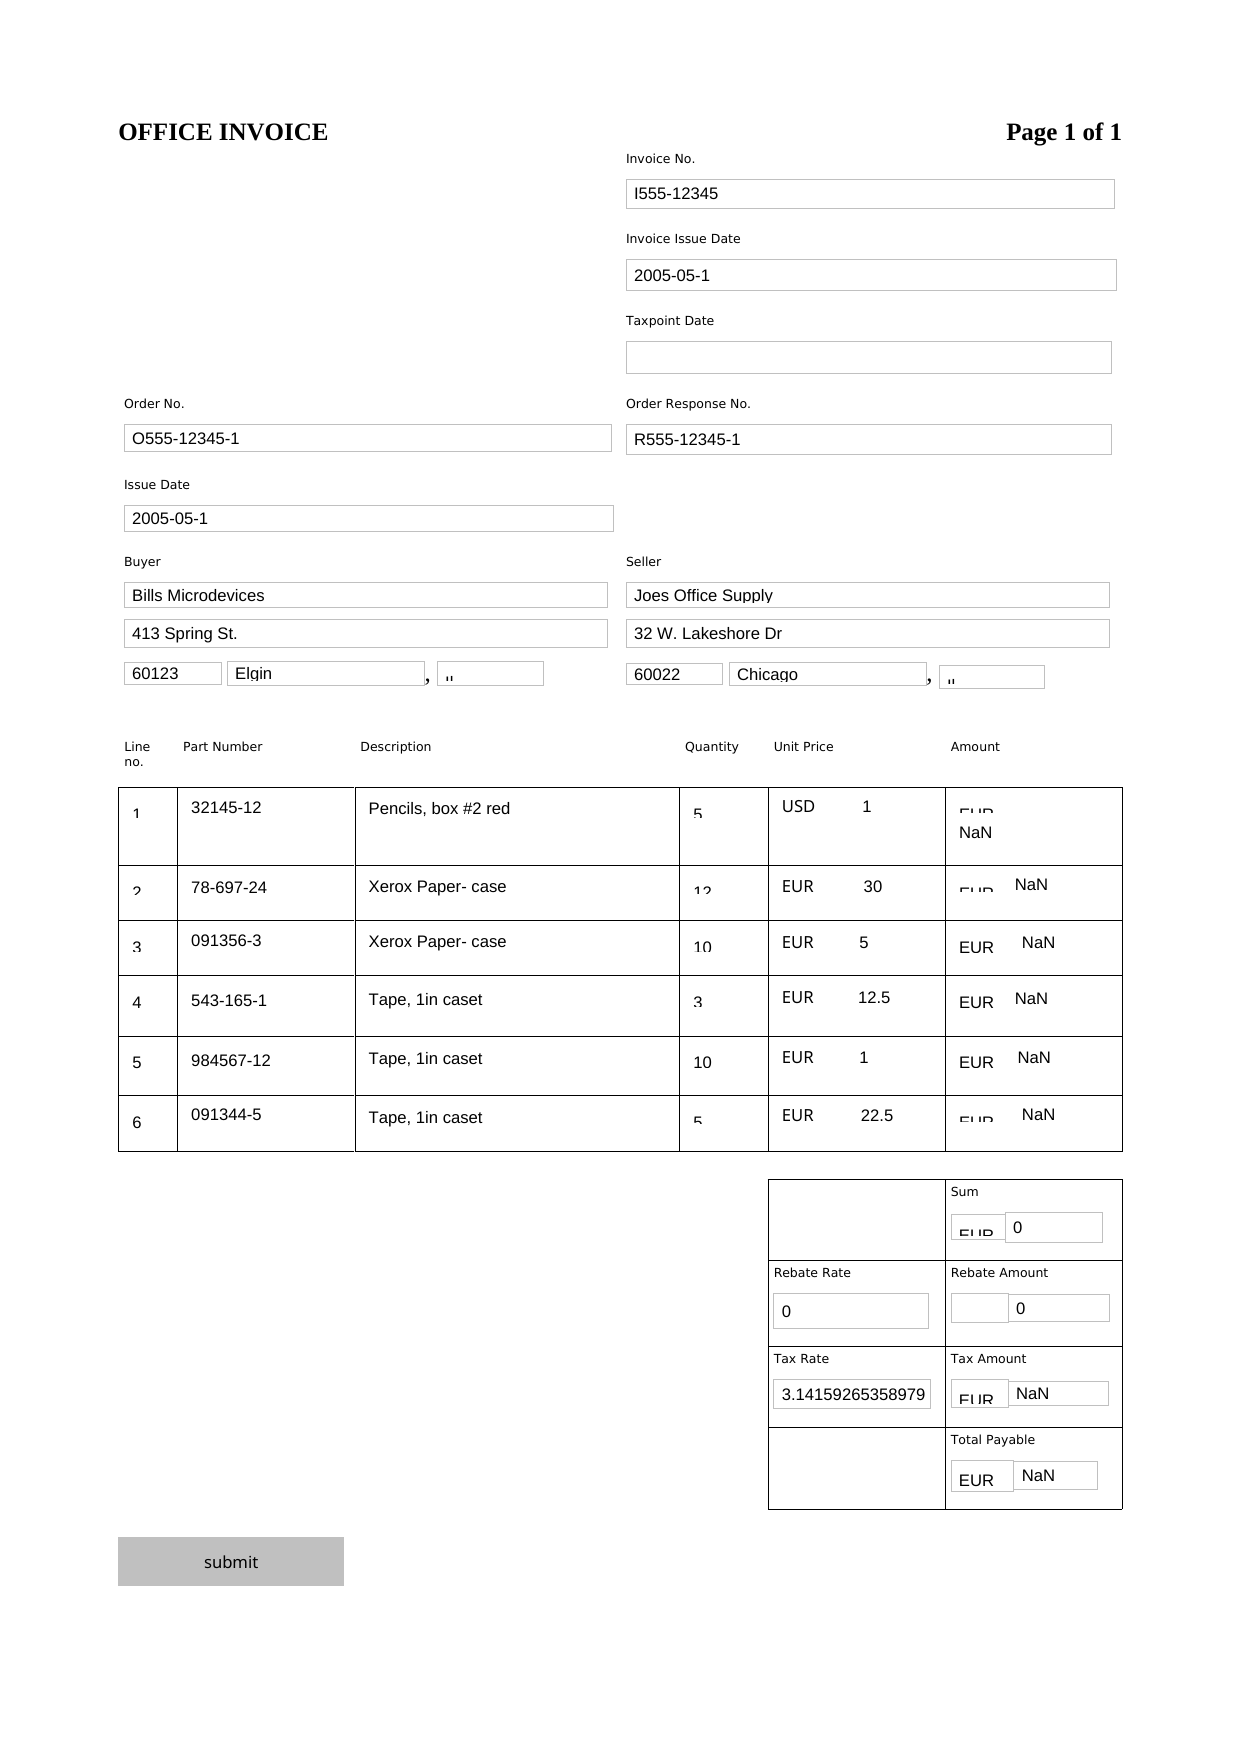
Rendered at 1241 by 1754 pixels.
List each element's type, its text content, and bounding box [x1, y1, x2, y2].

table_cell [769, 788, 945, 865]
table_cell [178, 1037, 354, 1095]
table_cell [946, 921, 1122, 975]
table_cell [119, 976, 177, 1036]
table_cell [769, 866, 945, 920]
table_header Part Number [177, 734, 354, 787]
table_cell [769, 1037, 945, 1095]
table_cell [680, 976, 768, 1036]
table_cell [769, 921, 945, 975]
table_cell [118, 309, 620, 391]
table_cell [620, 473, 1122, 549]
table_cell [356, 921, 679, 975]
table_header Description [355, 734, 679, 787]
table_cell [119, 1096, 177, 1151]
table_cell [356, 1096, 679, 1151]
table_cell [119, 866, 177, 920]
table_cell [178, 788, 354, 865]
table_cell [946, 1096, 1122, 1151]
table_cell Issue Date [118, 473, 620, 549]
table_cell [118, 226, 620, 308]
table_cell [680, 788, 768, 865]
table_cell [356, 1037, 679, 1095]
table_cell [769, 1428, 945, 1509]
table_cell [946, 976, 1122, 1036]
table_cell [680, 866, 768, 920]
table_cell [178, 1096, 354, 1151]
table_cell [946, 788, 1122, 865]
table_header Unit Price [768, 734, 945, 787]
table_cell [680, 1037, 768, 1095]
table_cell Invoice Issue Date [620, 226, 1122, 308]
table_header [769, 1180, 945, 1260]
table_cell Taxpoint Date [620, 309, 1122, 391]
table_cell Tax Rate [769, 1347, 945, 1427]
table_header Invoice No. [620, 146, 1122, 226]
text Office Invoice Page 1 of 1 [118, 118, 1122, 146]
table_cell [946, 1037, 1122, 1095]
table_cell [769, 1096, 945, 1151]
table_cell [356, 788, 679, 865]
table_cell [356, 866, 679, 920]
table_header [118, 146, 620, 226]
table_cell [178, 976, 354, 1036]
table_cell [946, 866, 1122, 920]
table_cell Order No. [118, 391, 620, 472]
table_header Amount [945, 734, 1122, 787]
table_cell Order Response No. [620, 391, 1122, 472]
table_cell [119, 921, 177, 975]
table_cell Tax Amount [946, 1347, 1122, 1427]
table_header Sum [946, 1180, 1122, 1260]
table_cell [356, 976, 679, 1036]
table_cell Buyer , [118, 550, 620, 706]
table_cell [178, 866, 354, 920]
table_header Quantity [679, 734, 768, 787]
table_cell Seller , [620, 550, 1122, 706]
table_cell [119, 1037, 177, 1095]
table_cell Rebate Rate [769, 1261, 945, 1346]
table_cell [119, 788, 177, 865]
table_cell [680, 1096, 768, 1151]
table_cell [680, 921, 768, 975]
table_header Line no. [118, 734, 177, 787]
table_cell Total Payable [946, 1428, 1122, 1509]
table_cell Rebate Amount [946, 1261, 1122, 1346]
table_cell [769, 976, 945, 1036]
table_cell [178, 921, 354, 975]
